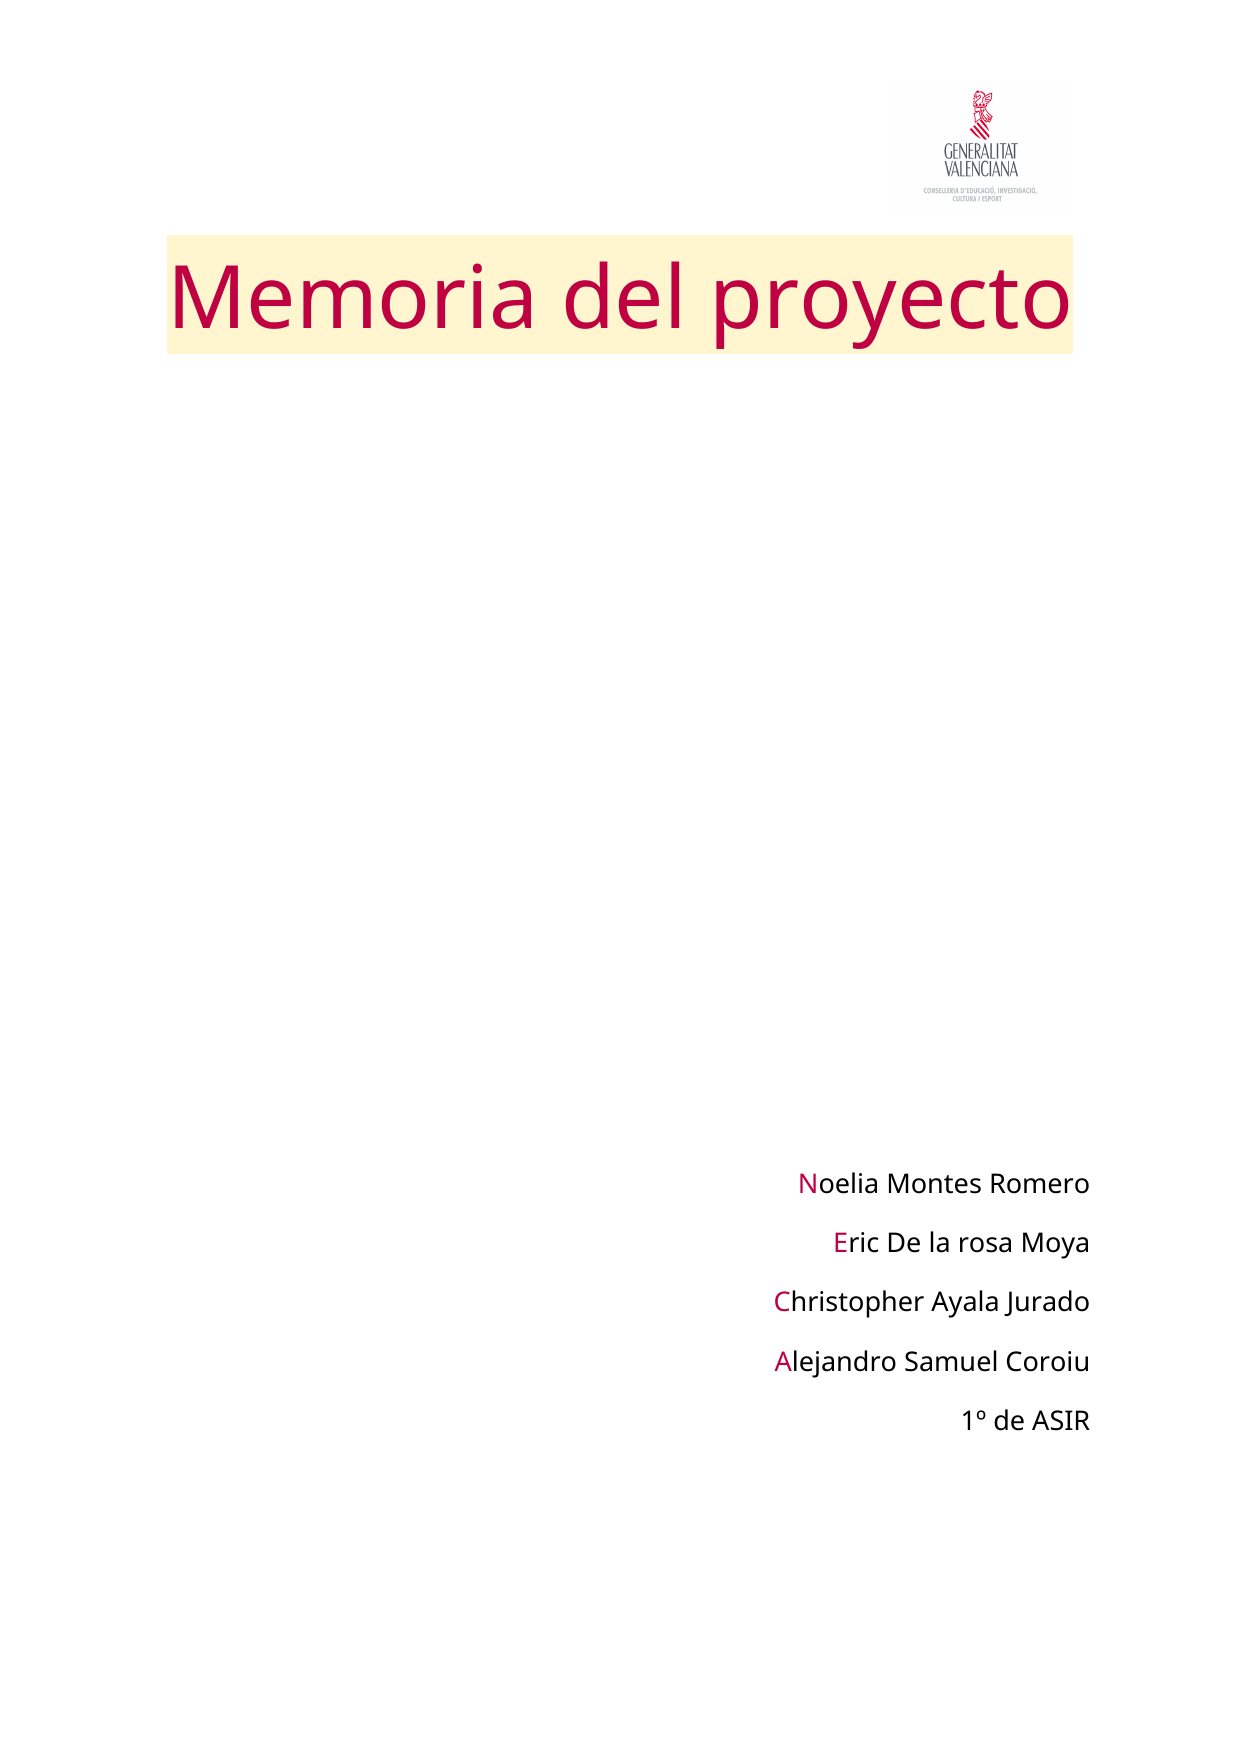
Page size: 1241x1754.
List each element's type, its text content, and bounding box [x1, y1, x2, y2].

list Alejandro Samuel Coroiu [150, 1342, 1090, 1379]
list 1º de ASIR [150, 1402, 1090, 1438]
list Eric De la rosa Moya [150, 1223, 1090, 1260]
list Christopher Ayala Jurado [150, 1283, 1090, 1320]
list Memoria del proyecto [150, 235, 1090, 354]
picture [889, 81, 1073, 212]
list Noelia Montes Romero [150, 1164, 1090, 1201]
